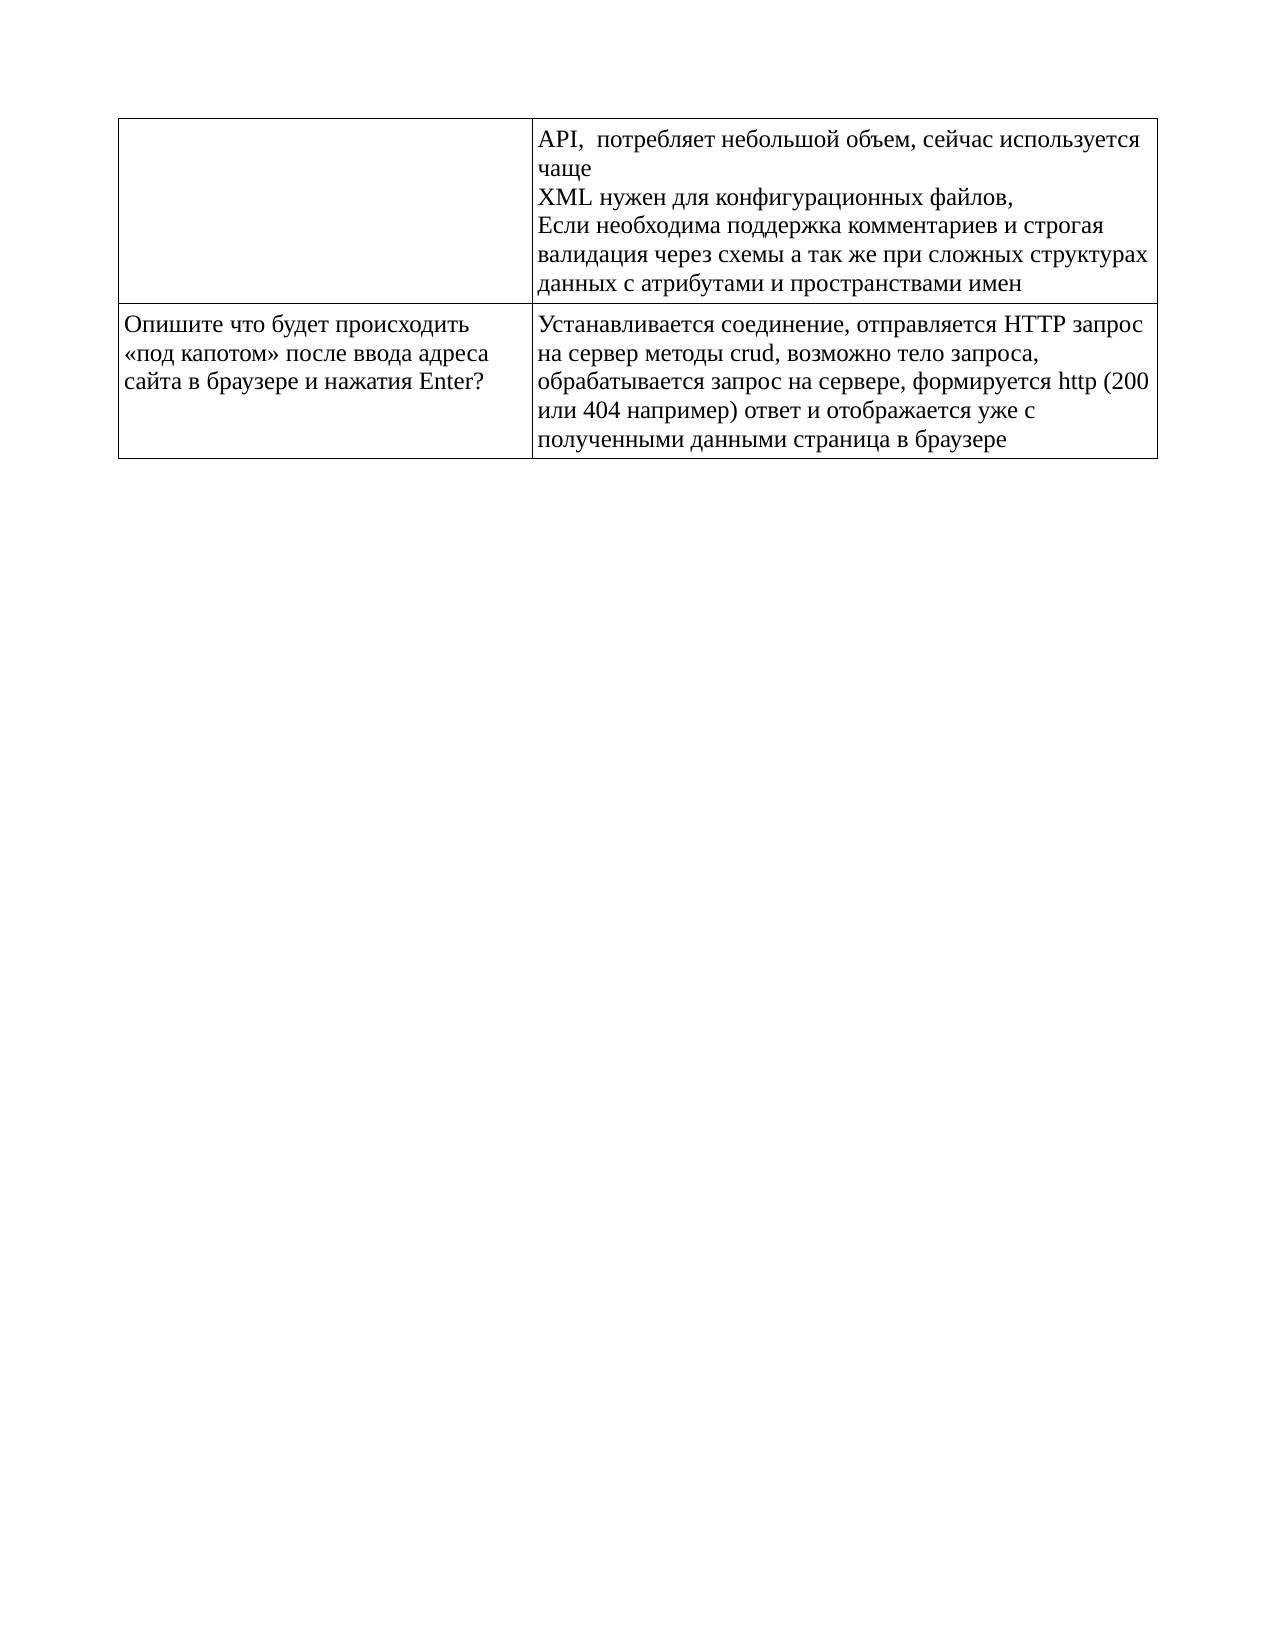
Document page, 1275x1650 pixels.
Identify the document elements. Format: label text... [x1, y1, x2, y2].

table_cell Устанавливается соединение, отправляется HTTP запрос на сервер методы crud, возможно тело запроса, обрабатывается запрос на сервере, формируется http (200 или 404 например) ответ и отображается уже с полученными данными страница в браузере [533, 304, 1157, 458]
table_cell Опишите что будет происходить «под капотом» после ввода адреса сайта в браузере и нажатия Enter? [119, 304, 532, 458]
table_cell [119, 119, 532, 303]
table_cell API, потребляет небольшой объем, сейчас используется чаще XML нужен для конфигурационных файлов, Если необходима поддержка комментариев и строгая валидация через схемы а так же при сложных структурах данных с атрибутами и пространствами имен [533, 119, 1157, 303]
